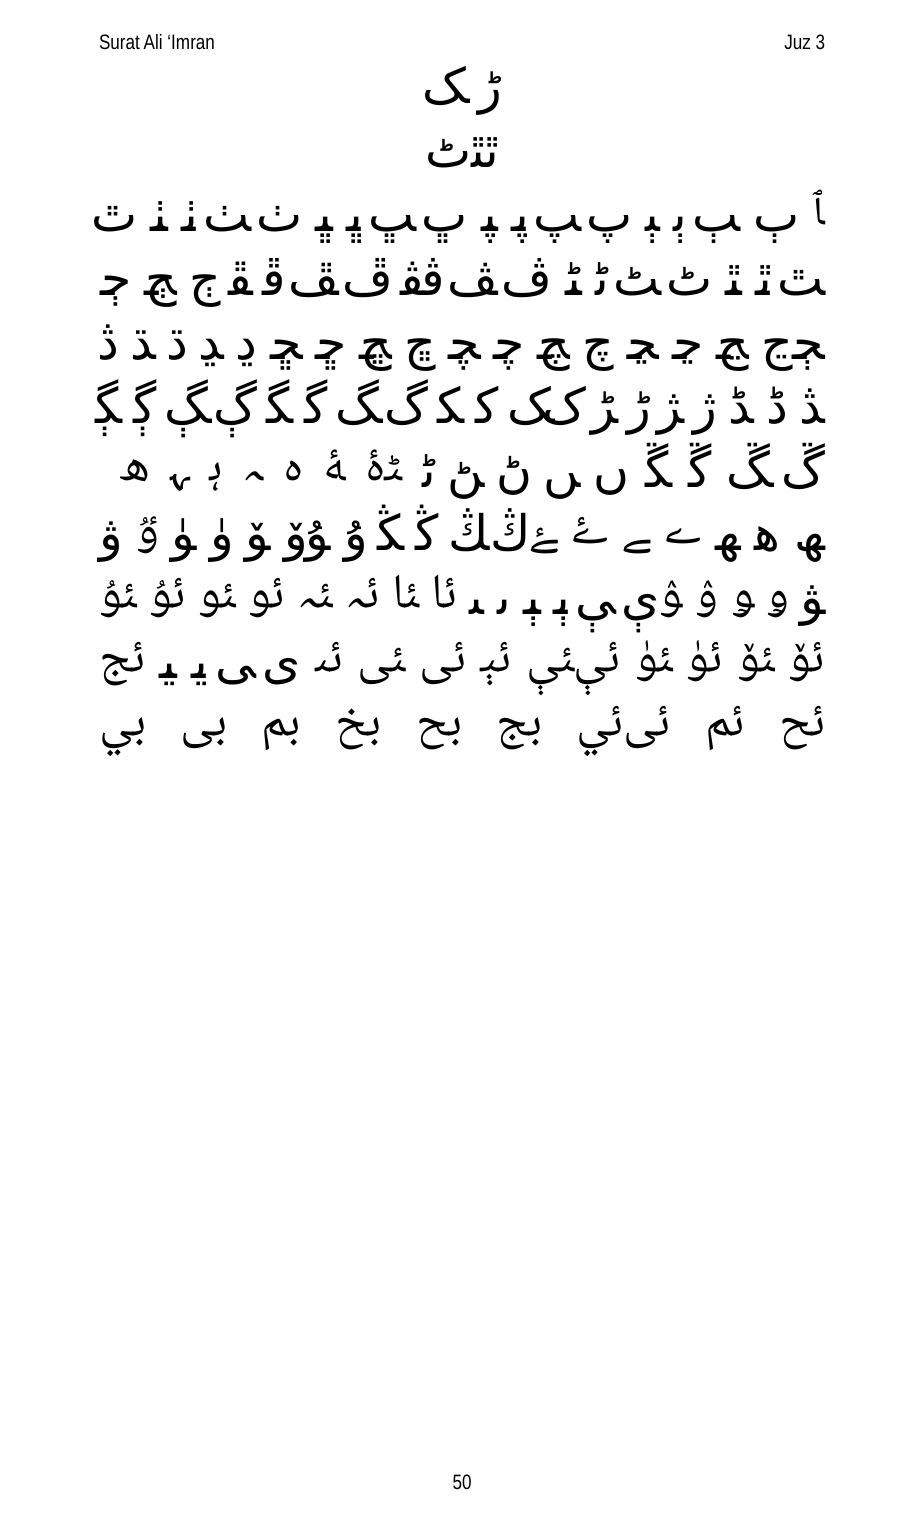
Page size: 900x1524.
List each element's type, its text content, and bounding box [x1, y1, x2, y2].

text ﮌ ﮏ [99, 60, 825, 124]
text ﭑ ﭒ ﭓ ﭔ ﭕ ﭖ ﭗ ﭘ ﭙ ﭚ ﭛ ﭜ ﭝ ﭞ ﭟ ﭠ ﭡ ﭢ ﭣ ﭤ ﭥ ﭦ ﭧ ﭨ ﭩ ﭪ ﭫ ﭬﭭ ﭮ ﭯ ﭰ ﭱ ﭲ ﭳ ﭴ ﭵﭶ ﭷ ﭸ ﭹ ﭺ ﭻ ﭼ ﭽ ﭾ ﭿ ﮀ ﮁ ﮂ ﮃ ﮄ ﮅ ﮆ ﮇ ﮈ ﮉ ﮊ ﮋ ﮌ ﮍ ﮎﮏ ﮐ ﮑ ﮒ ﮓ ﮔ ﮕ ﮖ ﮗ ﮘ ﮙ ﮚ ﮛ ﮜ ﮝ ﮞ ﮟ ﮠ ﮡ ﮢ ﮣﮤ ﮥ ﮦ ﮧ ﮨ ﮩ ﮪ [99, 188, 825, 507]
text ﮫ ﮬ ﮭ ﮮ ﮯ ﮰ ﮱﯓ ﯔ ﯕ ﯖ ﯗ ﯘﯙ ﯚ ﯛ ﯜ ﯝ ﯞ ﯟ ﯠ ﯡ ﯢ ﯣﯤ ﯥ ﯦ ﯧ ﯨ ﯩ ﯪ ﯫ ﯬ ﯭ ﯮ ﯯ ﯰ ﯱ ﯲ ﯳ ﯴ ﯵ ﯶﯷ ﯸ ﯹ ﯺ ﯻ ﯼ ﯽ ﯾ ﯿ ﰀ ﰁ ﰂ ﰃﰄ ﰅ ﰆ ﰇ ﰈ ﰉ ﰊ [99, 507, 825, 762]
text ﭤﭥﭦ [99, 124, 825, 188]
